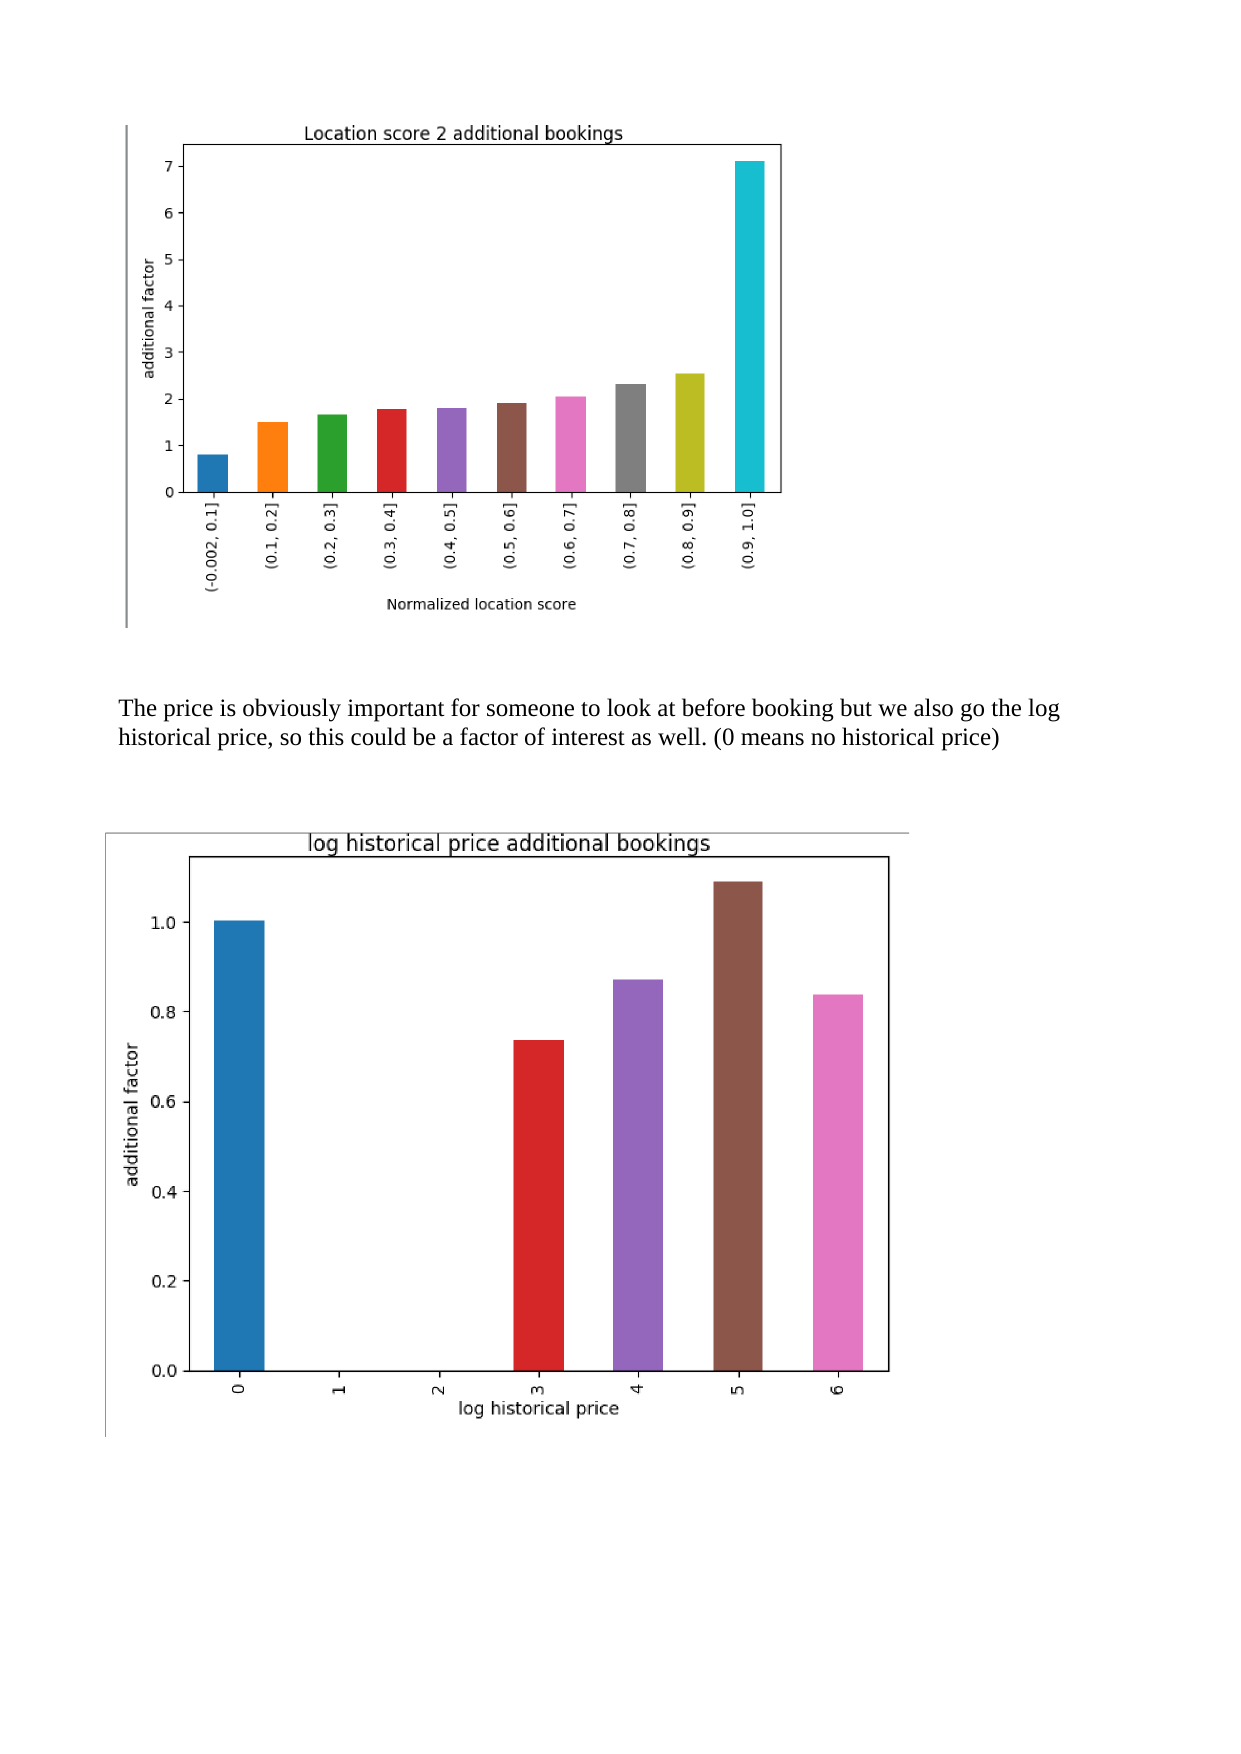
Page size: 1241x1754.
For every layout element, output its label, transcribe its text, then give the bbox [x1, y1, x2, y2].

picture [105, 832, 910, 1437]
picture [125, 125, 799, 628]
text The price is obviously important for someone to look at before booking but we also go the log historical price, so this could be a factor of interest as well. (0 means no historical price) [118, 693, 1122, 751]
